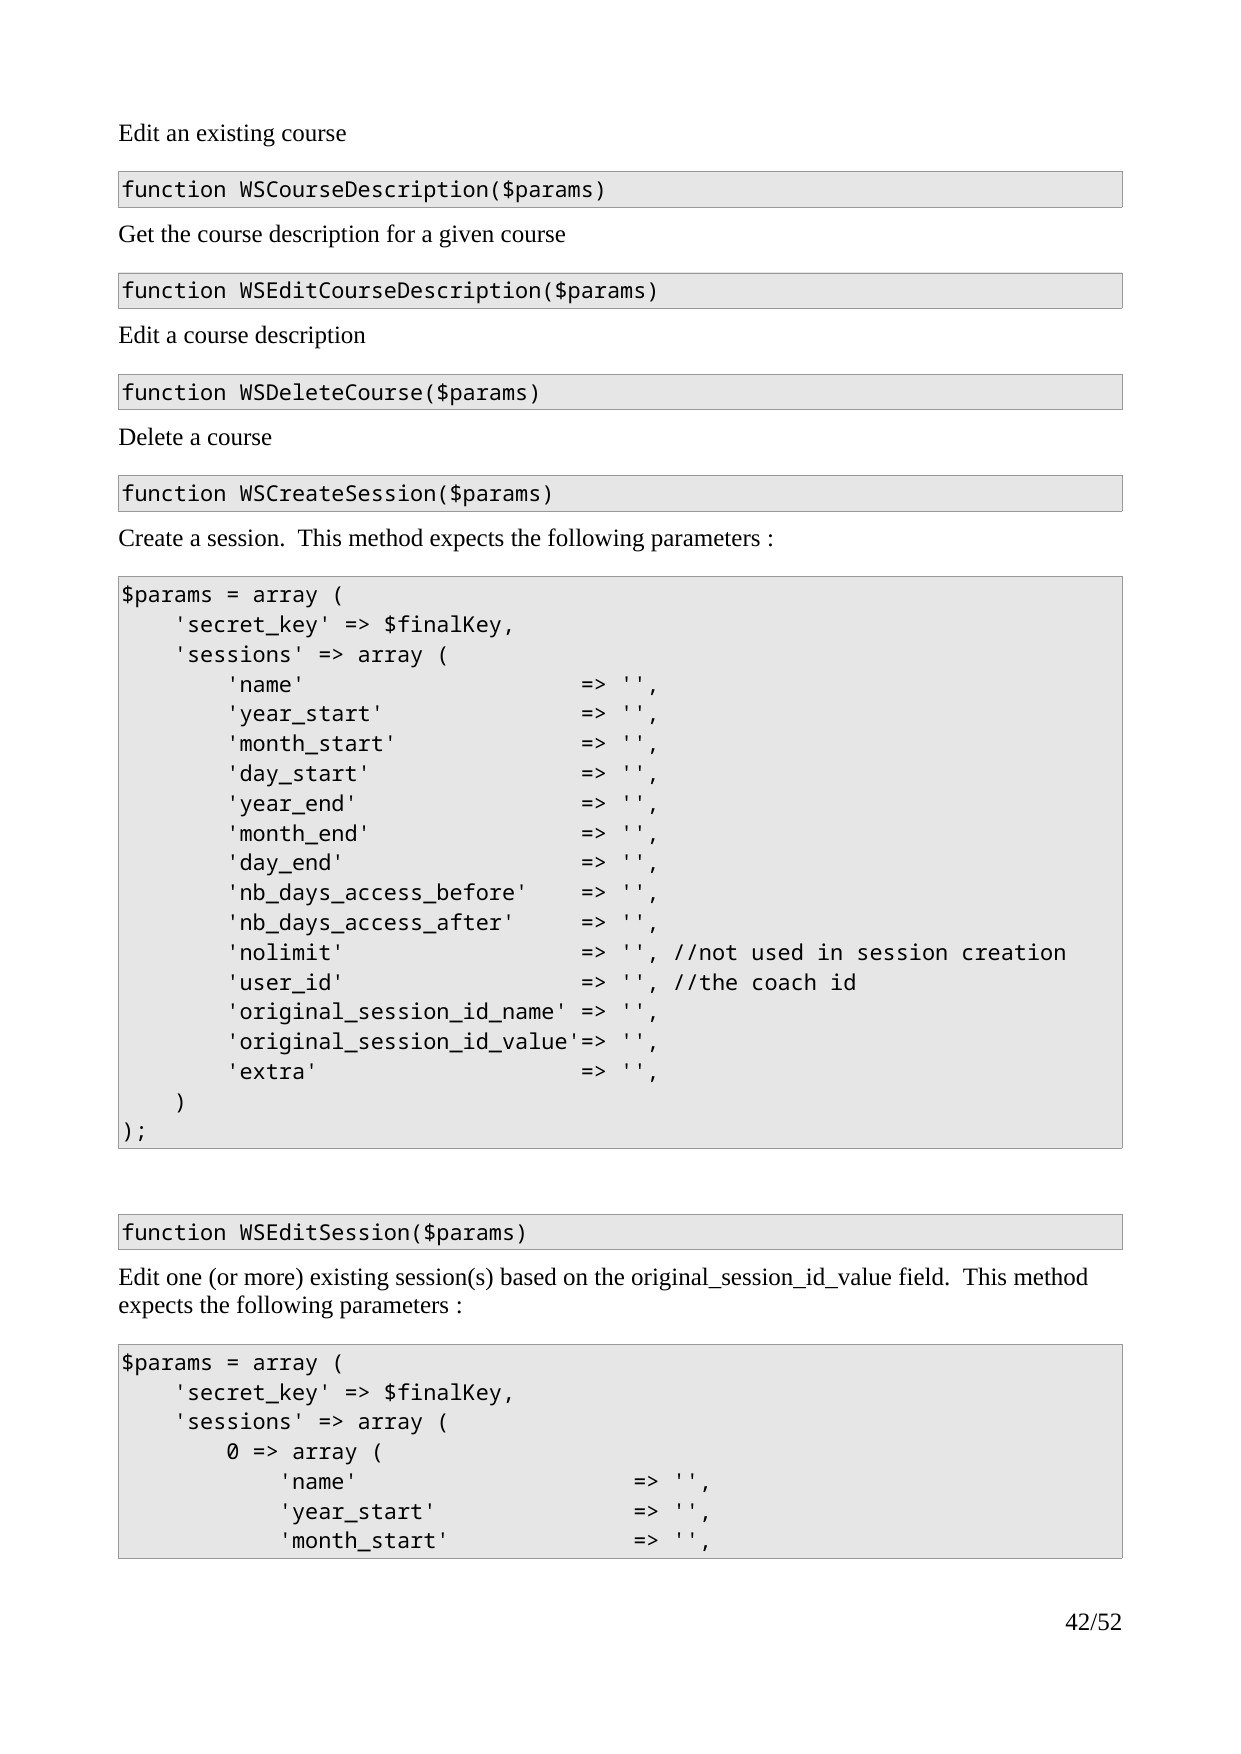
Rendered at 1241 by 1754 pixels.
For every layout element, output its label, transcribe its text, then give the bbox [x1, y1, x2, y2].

text Delete a course [118, 422, 1122, 451]
text function WSCreateSession($params) [119, 476, 1122, 511]
text Get the course description for a given course [118, 219, 1122, 248]
text Edit a course description [118, 321, 1122, 349]
text function WSDeleteCourse($params) [119, 375, 1122, 409]
text function WSCourseDescription($params) [119, 172, 1122, 207]
text function WSEditCourseDescription($params) [119, 274, 1122, 308]
text $params = array ( 'secret_key' => $finalKey, 'sessions' => array ( 'name' => '', 'year_start' => '', 'month_start' => '', 'day_start' => '', 'year_end' => '', 'month_end' => '', 'day_end' => '', 'nb_days_access_before' => '', 'nb_days_access_after' => '', 'nolimit' => '', //not used in session creation 'user_id' => '', //the coach id 'original_session_id_name' => '', 'original_session_id_value'=> '', 'extra' => '', ) ); [119, 577, 1122, 1148]
text $params = array ( 'secret_key' => $finalKey, 'sessions' => array ( 0 => array ( 'name' => '', 'year_start' => '', 'month_start' => '', [119, 1345, 1122, 1558]
text Create a session. This method expects the following parameters : [118, 523, 1122, 552]
text Edit an existing course [118, 118, 1122, 147]
text Edit one (or more) existing session(s) based on the original_session_id_value field. This method expects the following parameters : [118, 1262, 1122, 1319]
text function WSEditSession($params) [119, 1215, 1122, 1249]
